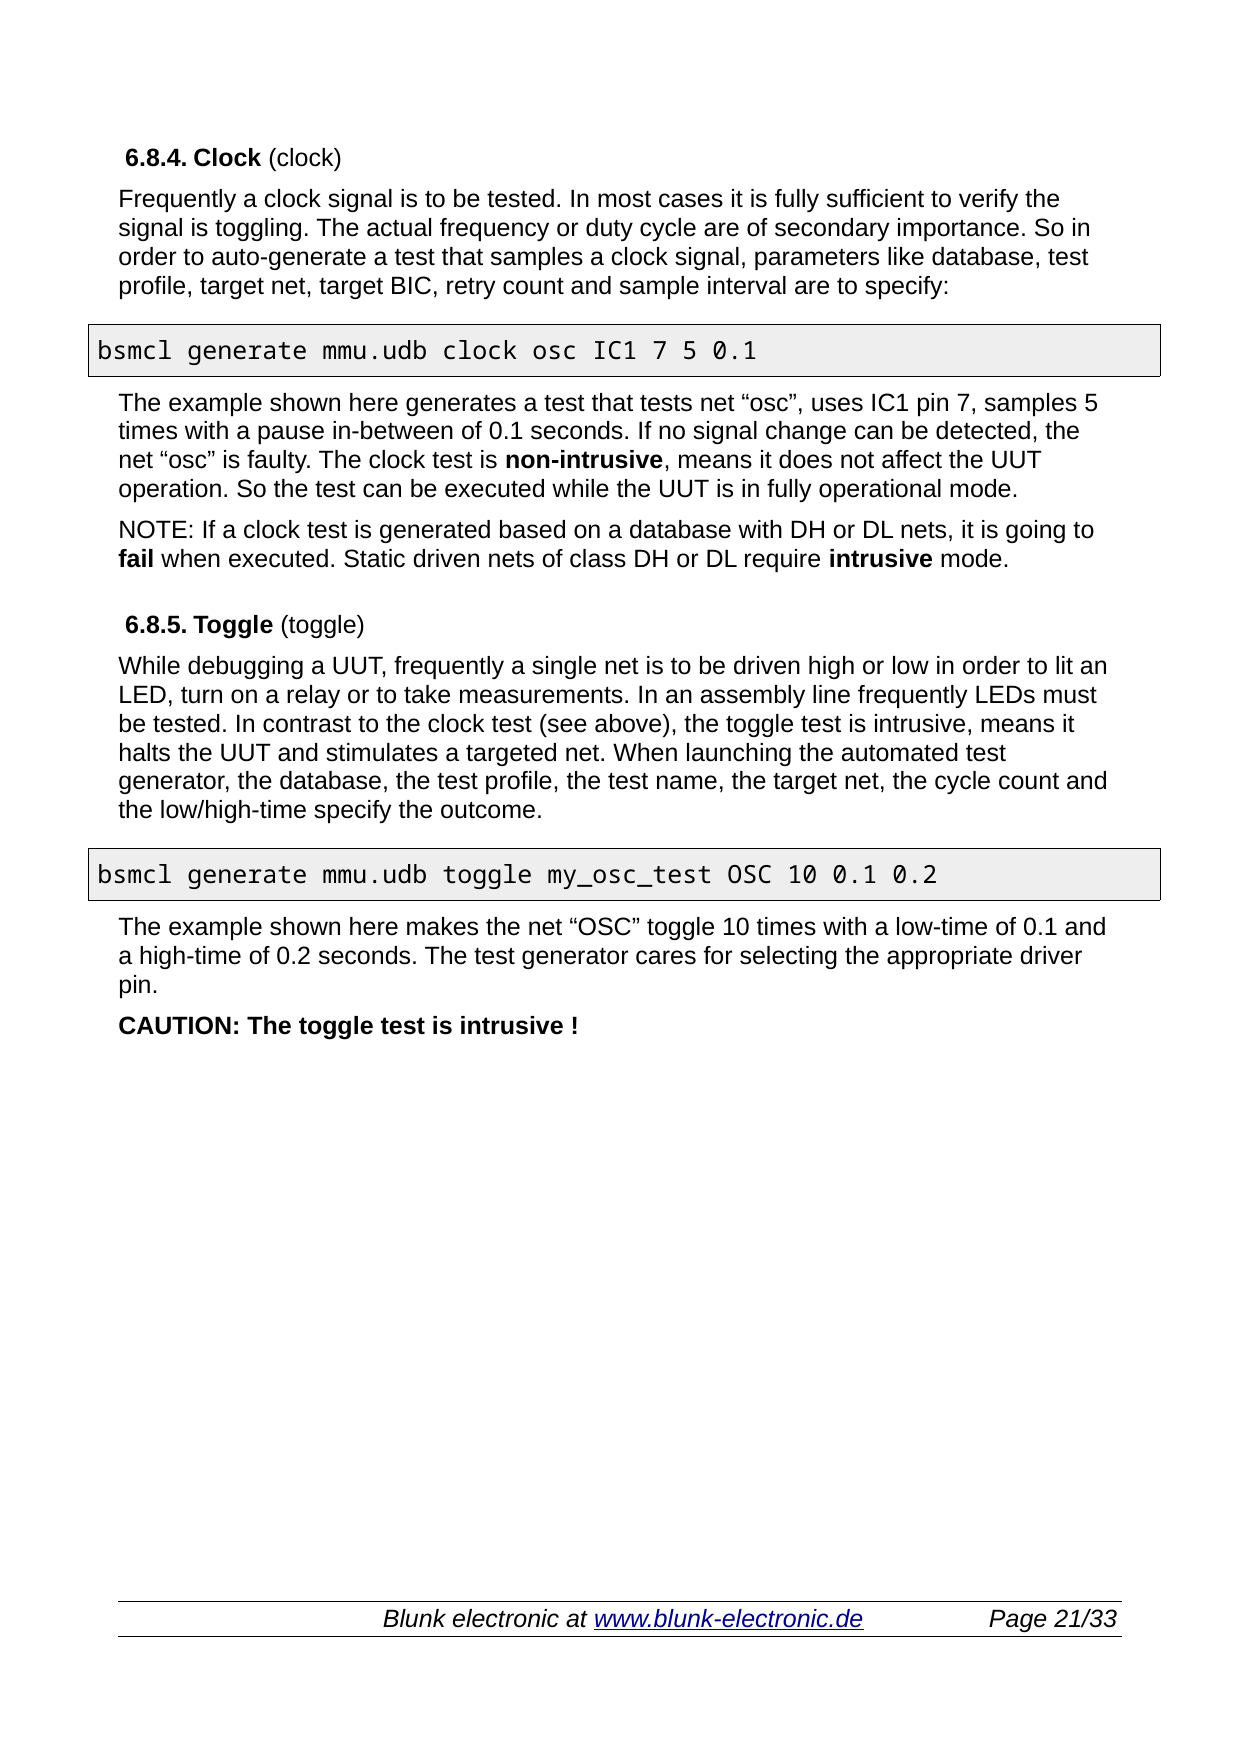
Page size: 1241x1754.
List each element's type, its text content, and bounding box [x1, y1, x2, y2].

text bsmcl generate mmu.udb clock osc IC1 7 5 0.1 [97, 333, 1151, 367]
text NOTE: If a clock test is generated based on a database with DH or DL nets, it is going to fail when executed. Static driven nets of class DH or DL require intrusive mode. [118, 515, 1122, 573]
text CAUTION: The toggle test is intrusive ! [118, 1011, 1122, 1039]
text bsmcl generate mmu.udb toggle my_osc_test OSC 10 0.1 0.2 [97, 857, 1151, 891]
subtitle Clock (clock) [118, 143, 1122, 172]
text [118, 836, 1122, 848]
subtitle Toggle (toggle) [118, 610, 1122, 639]
text While debugging a UUT, frequently a single net is to be driven high or low in order to lit an LED, turn on a relay or to take measurements. In an assembly line frequently LEDs must be tested. In contrast to the clock test (see above), the toggle test is intrusive, means it halts the UUT and stimulates a targeted net. When launching the automated test generator, the database, the test profile, the test name, the target net, the cycle count and the low/high-time specify the outcome. [118, 651, 1122, 824]
text The example shown here makes the net “OSC” toggle 10 times with a low-time of 0.1 and a high-time of 0.2 seconds. The test generator cares for selecting the appropriate driver pin. [118, 901, 1122, 998]
text The example shown here generates a test that tests net “osc”, uses IC1 pin 7, samples 5 times with a pause in-between of 0.1 seconds. If no signal change can be detected, the net “osc” is faulty. The clock test is non-intrusive, means it does not affect the UUT operation. So the test can be executed while the UUT is in fully operational mode. [118, 377, 1122, 503]
text Frequently a clock signal is to be tested. In most cases it is fully sufficient to verify the signal is toggling. The actual frequency or duty cycle are of secondary importance. So in order to auto-generate a test that samples a clock signal, parameters like database, test profile, target net, target BIC, retry count and sample interval are to specify: [118, 184, 1122, 299]
text [118, 312, 1122, 324]
